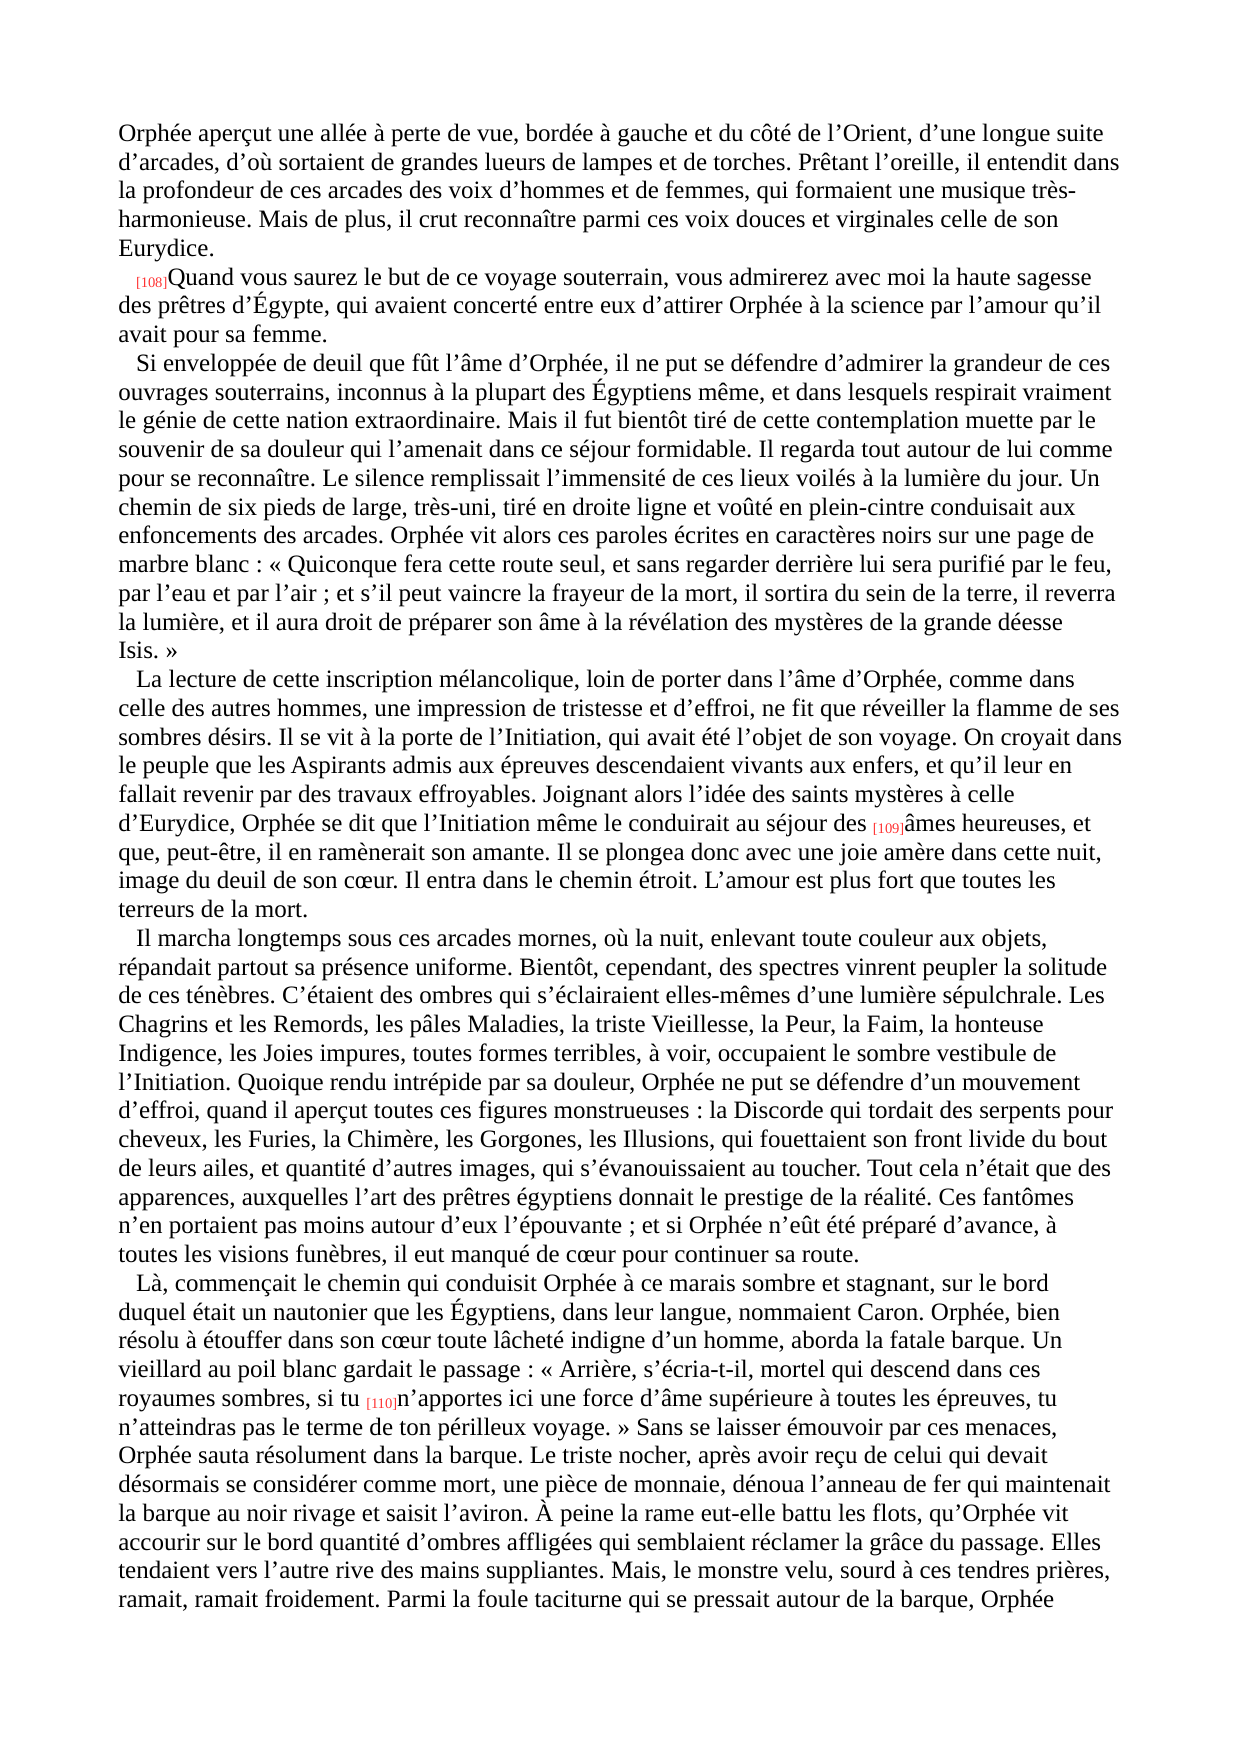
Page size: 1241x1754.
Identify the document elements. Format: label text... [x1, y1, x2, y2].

text Il marcha longtemps sous ces arcades mornes, où la nuit, enlevant toute couleur aux objets, répandait partout sa présence uniforme. Bientôt, cependant, des spectres vinrent peupler la solitude de ces ténèbres. C’étaient des ombres qui s’éclairaient elles-mêmes d’une lumière sépulchrale. Les Chagrins et les Remords, les pâles Maladies, la triste Vieillesse, la Peur, la Faim, la honteuse Indigence, les Joies impures, toutes formes terribles, à voir, occupaient le sombre vestibule de l’Initiation. Quoique rendu intrépide par sa douleur, Orphée ne put se défendre d’un mouvement d’effroi, quand il aperçut toutes ces figures monstrueuses : la Discorde qui tordait des serpents pour cheveux, les Furies, la Chimère, les Gorgones, les Illusions, qui fouettaient son front livide du bout de leurs ailes, et quantité d’autres images, qui s’évanouissaient au toucher. Tout cela n’était que des apparences, auxquelles l’art des prêtres égyptiens donnait le prestige de la réalité. Ces fantômes n’en portaient pas moins autour d’eux l’épouvante ; et si Orphée n’eût été préparé d’avance, à toutes les visions funèbres, il eut manqué de cœur pour continuer sa route. [118, 923, 1122, 1268]
text Orphée aperçut une allée à perte de vue, bordée à gauche et du côté de l’Orient, d’une longue suite d’arcades, d’où sortaient de grandes lueurs de lampes et de torches. Prêtant l’oreille, il entendit dans la profondeur de ces arcades des voix d’hommes et de femmes, qui formaient une musique très-harmonieuse. Mais de plus, il crut reconnaître parmi ces voix douces et virginales celle de son Eurydice. [118, 118, 1122, 262]
text Là, commençait le chemin qui conduisit Orphée à ce marais sombre et stagnant, sur le bord duquel était un nautonier que les Égyptiens, dans leur langue, nommaient Caron. Orphée, bien résolu à étouffer dans son cœur toute lâcheté indigne d’un homme, aborda la fatale barque. Un vieillard au poil blanc gardait le passage : « Arrière, s’écria-t-il, mortel qui descend dans ces royaumes sombres, si tu [110]n’apportes ici une force d’âme supérieure à toutes les épreuves, tu n’atteindras pas le terme de ton périlleux voyage. » Sans se laisser émouvoir par ces menaces, Orphée sauta résolument dans la barque. Le triste nocher, après avoir reçu de celui qui devait désormais se considérer comme mort, une pièce de monnaie, dénoua l’anneau de fer qui maintenait la barque au noir rivage et saisit l’aviron. À peine la rame eut-elle battu les flots, qu’Orphée vit accourir sur le bord quantité d’ombres affligées qui semblaient réclamer la grâce du passage. Elles tendaient vers l’autre rive des mains suppliantes. Mais, le monstre velu, sourd à ces tendres prières, ramait, ramait froidement. Parmi la foule taciturne qui se pressait autour de la barque, Orphée [118, 1268, 1122, 1613]
text La lecture de cette inscription mélancolique, loin de porter dans l’âme d’Orphée, comme dans celle des autres hommes, une impression de tristesse et d’effroi, ne fit que réveiller la flamme de ses sombres désirs. Il se vit à la porte de l’Initiation, qui avait été l’objet de son voyage. On croyait dans le peuple que les Aspirants admis aux épreuves descendaient vivants aux enfers, et qu’il leur en fallait revenir par des travaux effroyables. Joignant alors l’idée des saints mystères à celle d’Eurydice, Orphée se dit que l’Initiation même le conduirait au séjour des [109]âmes heureuses, et que, peut-être, il en ramènerait son amante. Il se plongea donc avec une joie amère dans cette nuit, image du deuil de son cœur. Il entra dans le chemin étroit. L’amour est plus fort que toutes les terreurs de la mort. [118, 664, 1122, 923]
text [108]Quand vous saurez le but de ce voyage souterrain, vous admirerez avec moi la haute sagesse des prêtres d’Égypte, qui avaient concerté entre eux d’attirer Orphée à la science par l’amour qu’il avait pour sa femme. [118, 262, 1122, 348]
text Si enveloppée de deuil que fût l’âme d’Orphée, il ne put se défendre d’admirer la grandeur de ces ouvrages souterrains, inconnus à la plupart des Égyptiens même, et dans lesquels respirait vraiment le génie de cette nation extraordinaire. Mais il fut bientôt tiré de cette contemplation muette par le souvenir de sa douleur qui l’amenait dans ce séjour formidable. Il regarda tout autour de lui comme pour se reconnaître. Le silence remplissait l’immensité de ces lieux voilés à la lumière du jour. Un chemin de six pieds de large, très-uni, tiré en droite ligne et voûté en plein-cintre conduisait aux enfoncements des arcades. Orphée vit alors ces paroles écrites en caractères noirs sur une page de marbre blanc : « Quiconque fera cette route seul, et sans regarder derrière lui sera purifié par le feu, par l’eau et par l’air ; et s’il peut vaincre la frayeur de la mort, il sortira du sein de la terre, il reverra la lumière, et il aura droit de préparer son âme à la révélation des mystères de la grande déesse Isis. » [118, 348, 1122, 664]
